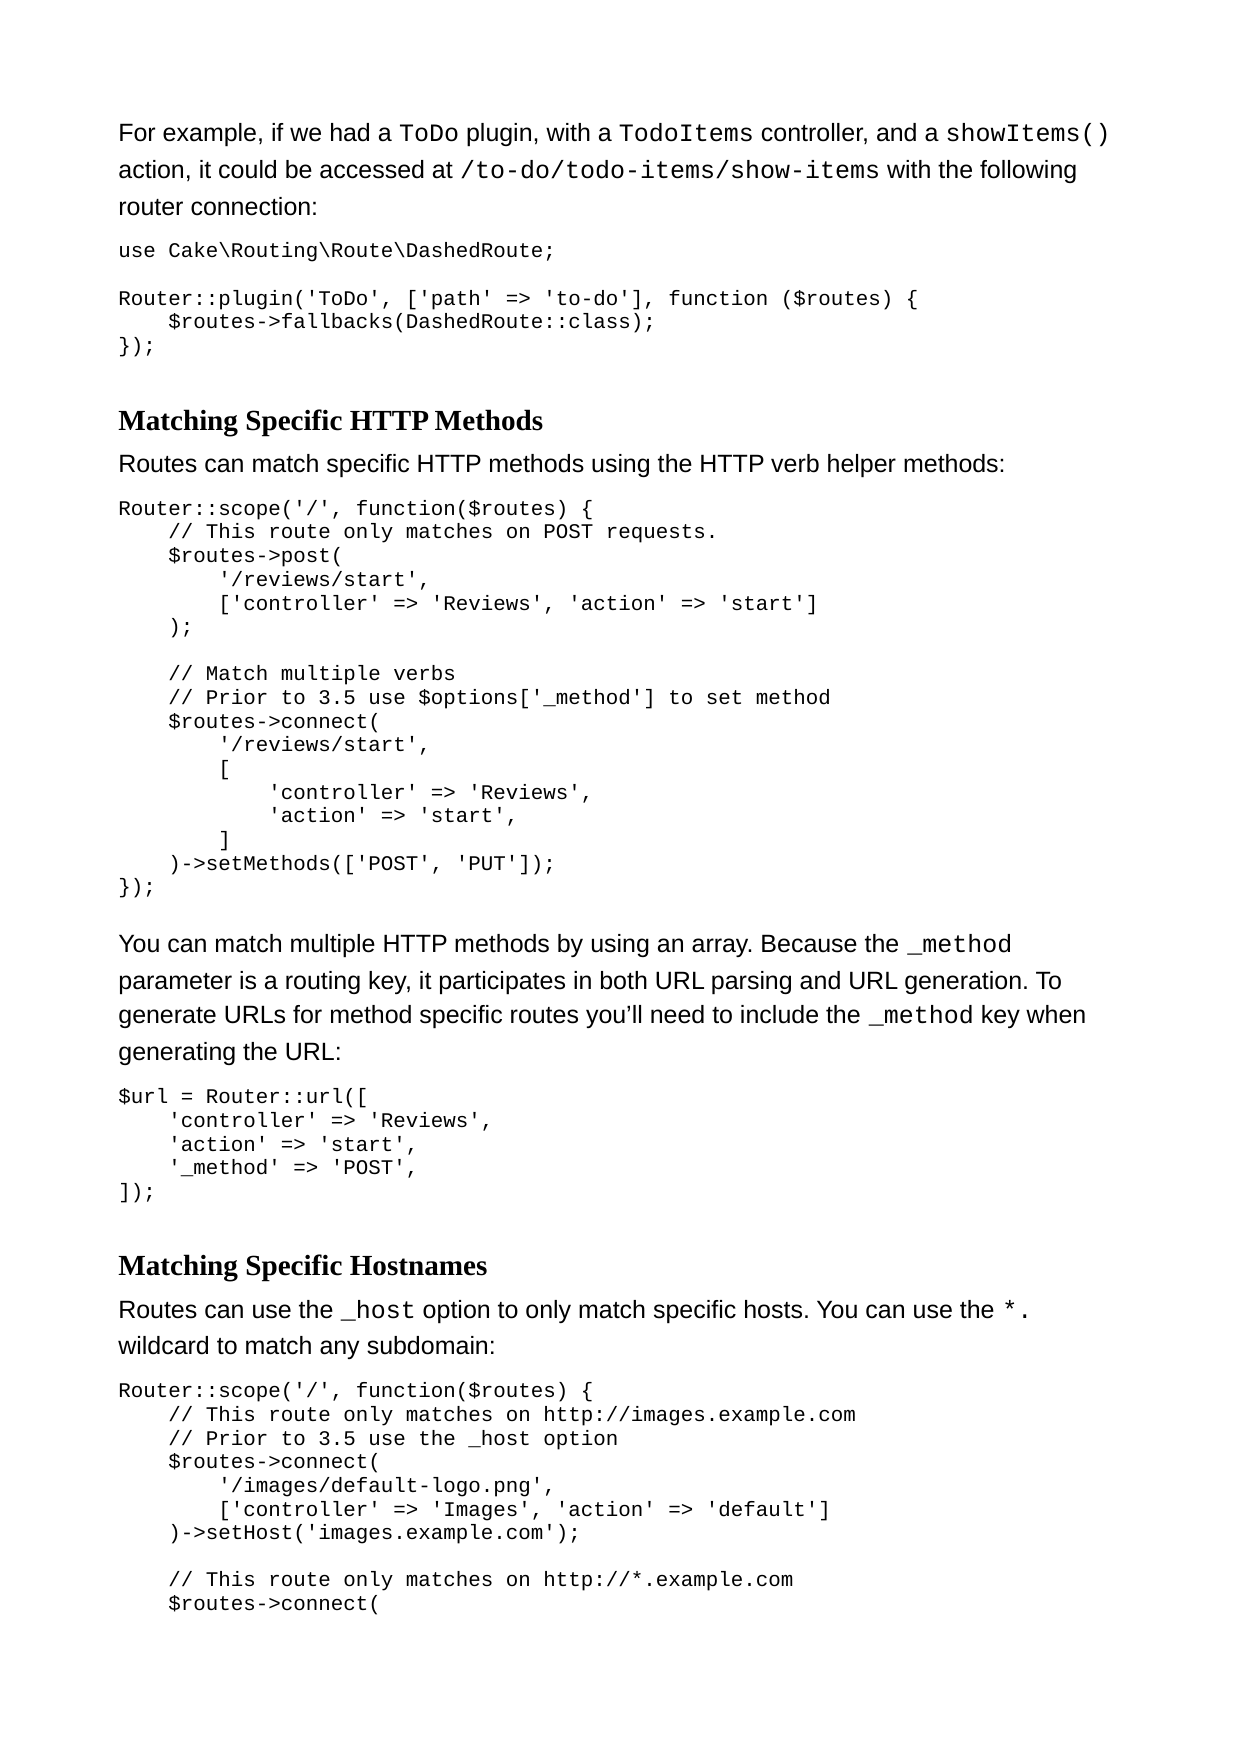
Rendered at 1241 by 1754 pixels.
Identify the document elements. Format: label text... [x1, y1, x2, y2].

text 'controller' => 'Reviews', [118, 1110, 1122, 1133]
text ['controller' => 'Images', 'action' => 'default'] [118, 1498, 1122, 1522]
text [ [118, 758, 1122, 782]
text $routes->fallbacks(DashedRoute::class); [118, 311, 1122, 335]
text ]); [118, 1181, 1122, 1204]
text '_method' => 'POST', [118, 1157, 1122, 1181]
text $routes->connect( [118, 1451, 1122, 1475]
text $routes->connect( [118, 1593, 1122, 1617]
text $routes->post( [118, 545, 1122, 569]
text ['controller' => 'Reviews', 'action' => 'start'] [118, 592, 1122, 616]
text // This route only matches on POST requests. [118, 522, 1122, 545]
text Routes can use the _host option to only match specific hosts. You can use the *. wildcard to match any subdomain: [118, 1294, 1122, 1360]
text '/reviews/start', [118, 569, 1122, 592]
text Routes can match specific HTTP methods using the HTTP verb helper methods: [118, 449, 1122, 478]
text )->setMethods(['POST', 'PUT']); [118, 853, 1122, 876]
text // Prior to 3.5 use the _host option [118, 1428, 1122, 1451]
text ] [118, 829, 1122, 853]
text For example, if we had a ToDo plugin, with a TodoItems controller, and a showItems() action, it could be accessed at /to-do/todo-items/show-items with the following router connection: [118, 118, 1122, 220]
text use Cake\Routing\Route\DashedRoute; [118, 241, 1122, 264]
text }); [118, 876, 1122, 900]
text // Prior to 3.5 use $options['_method'] to set method [118, 687, 1122, 711]
text 'action' => 'start', [118, 1133, 1122, 1157]
text // This route only matches on http://images.example.com [118, 1404, 1122, 1428]
text 'controller' => 'Reviews', [118, 782, 1122, 805]
text $url = Router::url([ [118, 1086, 1122, 1110]
text }); [118, 335, 1122, 359]
text ); [118, 616, 1122, 640]
text You can match multiple HTTP methods by using an array. Because the _method parameter is a routing key, it participates in both URL parsing and URL generation. To generate URLs for method specific routes you’ll need to include the _method key when generating the URL: [118, 929, 1122, 1066]
text // This route only matches on http://*.example.com [118, 1569, 1122, 1593]
subtitle Matching Specific Hostnames [118, 1248, 1122, 1282]
text Router::plugin('ToDo', ['path' => 'to-do'], function ($routes) { [118, 288, 1122, 311]
text Router::scope('/', function($routes) { [118, 1380, 1122, 1404]
text '/images/default-logo.png', [118, 1475, 1122, 1498]
subtitle Matching Specific HTTP Methods [118, 403, 1122, 436]
text Router::scope('/', function($routes) { [118, 498, 1122, 522]
text $routes->connect( [118, 711, 1122, 734]
text 'action' => 'start', [118, 805, 1122, 829]
text '/reviews/start', [118, 734, 1122, 758]
text // Match multiple verbs [118, 663, 1122, 687]
text )->setHost('images.example.com'); [118, 1522, 1122, 1546]
